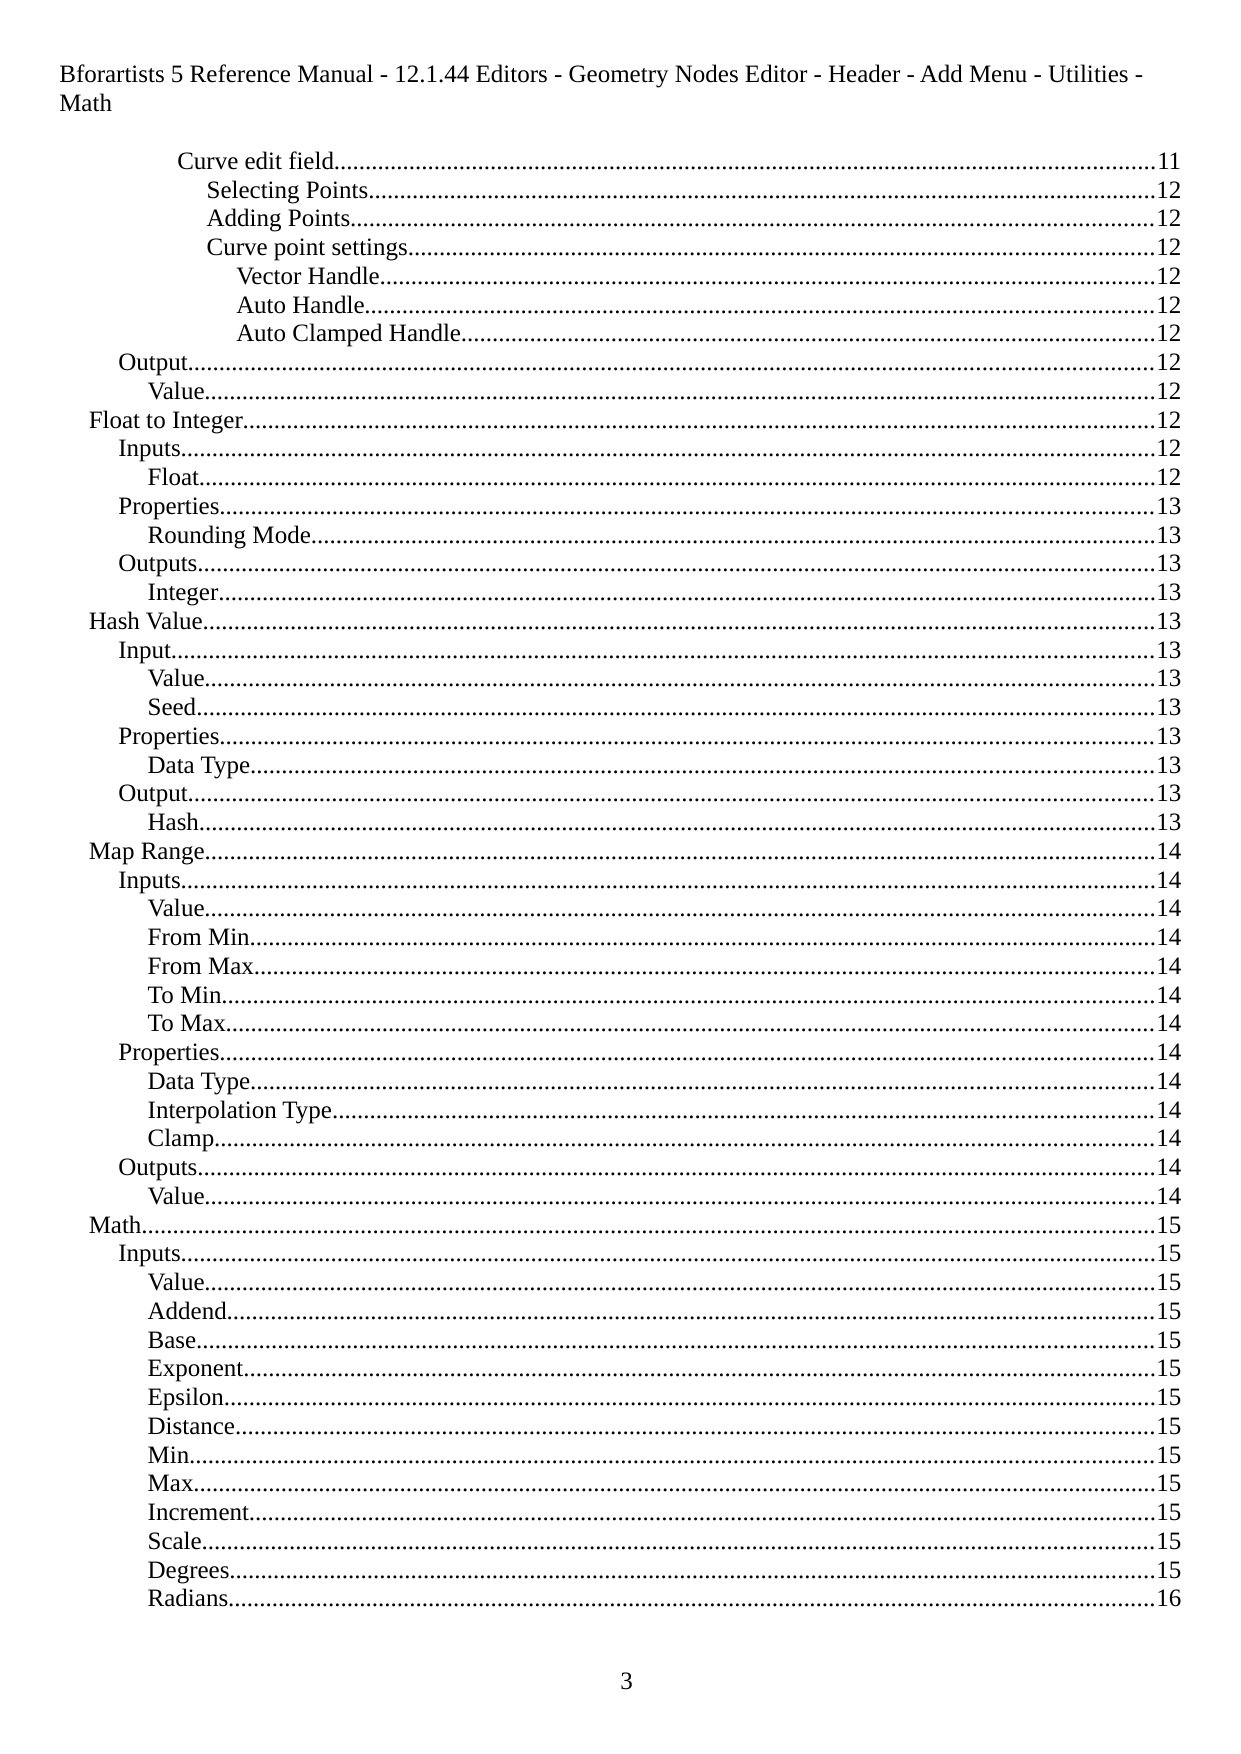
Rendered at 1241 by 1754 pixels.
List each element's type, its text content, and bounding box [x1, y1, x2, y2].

text Value 14 [147, 1181, 1181, 1210]
text Properties 13 [118, 721, 1181, 750]
text Distance 15 [147, 1411, 1181, 1440]
text Curve edit field 11 [177, 146, 1181, 175]
text Inputs 15 [118, 1238, 1181, 1267]
text Degrees 15 [147, 1555, 1181, 1583]
text Integer 13 [147, 577, 1181, 606]
text Data Type 14 [147, 1066, 1181, 1095]
text Properties 14 [118, 1037, 1181, 1066]
text Seed 13 [147, 692, 1181, 721]
text Auto Clamped Handle 12 [236, 318, 1181, 347]
text Hash Value 13 [88, 606, 1181, 635]
text Exponent 15 [147, 1353, 1181, 1382]
text Math 15 [88, 1210, 1181, 1238]
text Curve point settings 12 [206, 232, 1181, 261]
text Value 12 [147, 376, 1181, 405]
text Vector Handle 12 [236, 261, 1181, 290]
text Float to Integer 12 [88, 405, 1181, 433]
text From Max 14 [147, 951, 1181, 980]
text Map Range 14 [88, 836, 1181, 865]
text Clamp 14 [147, 1123, 1181, 1152]
text Hash 13 [147, 807, 1181, 836]
text Rounding Mode 13 [147, 520, 1181, 548]
text From Min 14 [147, 922, 1181, 951]
text Outputs 13 [118, 548, 1181, 577]
text Input 13 [118, 635, 1181, 663]
text Radians 16 [147, 1583, 1181, 1612]
text Output 13 [118, 778, 1181, 807]
text Epsilon 15 [147, 1382, 1181, 1411]
text Inputs 14 [118, 865, 1181, 893]
text Increment 15 [147, 1497, 1181, 1526]
text To Min 14 [147, 980, 1181, 1008]
text Min 15 [147, 1440, 1181, 1468]
text Output 12 [118, 347, 1181, 376]
text Inputs 12 [118, 433, 1181, 462]
text Outputs 14 [118, 1152, 1181, 1181]
text Scale 15 [147, 1526, 1181, 1555]
text Value 15 [147, 1267, 1181, 1296]
text Selecting Points 12 [206, 175, 1181, 203]
text Properties 13 [118, 491, 1181, 520]
text To Max 14 [147, 1008, 1181, 1037]
text Value 14 [147, 893, 1181, 922]
text Float 12 [147, 462, 1181, 491]
text Interpolation Type 14 [147, 1095, 1181, 1123]
text Value 13 [147, 663, 1181, 692]
text Max 15 [147, 1468, 1181, 1497]
text Base 15 [147, 1325, 1181, 1353]
text Auto Handle 12 [236, 290, 1181, 318]
text Adding Points 12 [206, 203, 1181, 232]
text Data Type 13 [147, 750, 1181, 778]
text Addend 15 [147, 1296, 1181, 1325]
